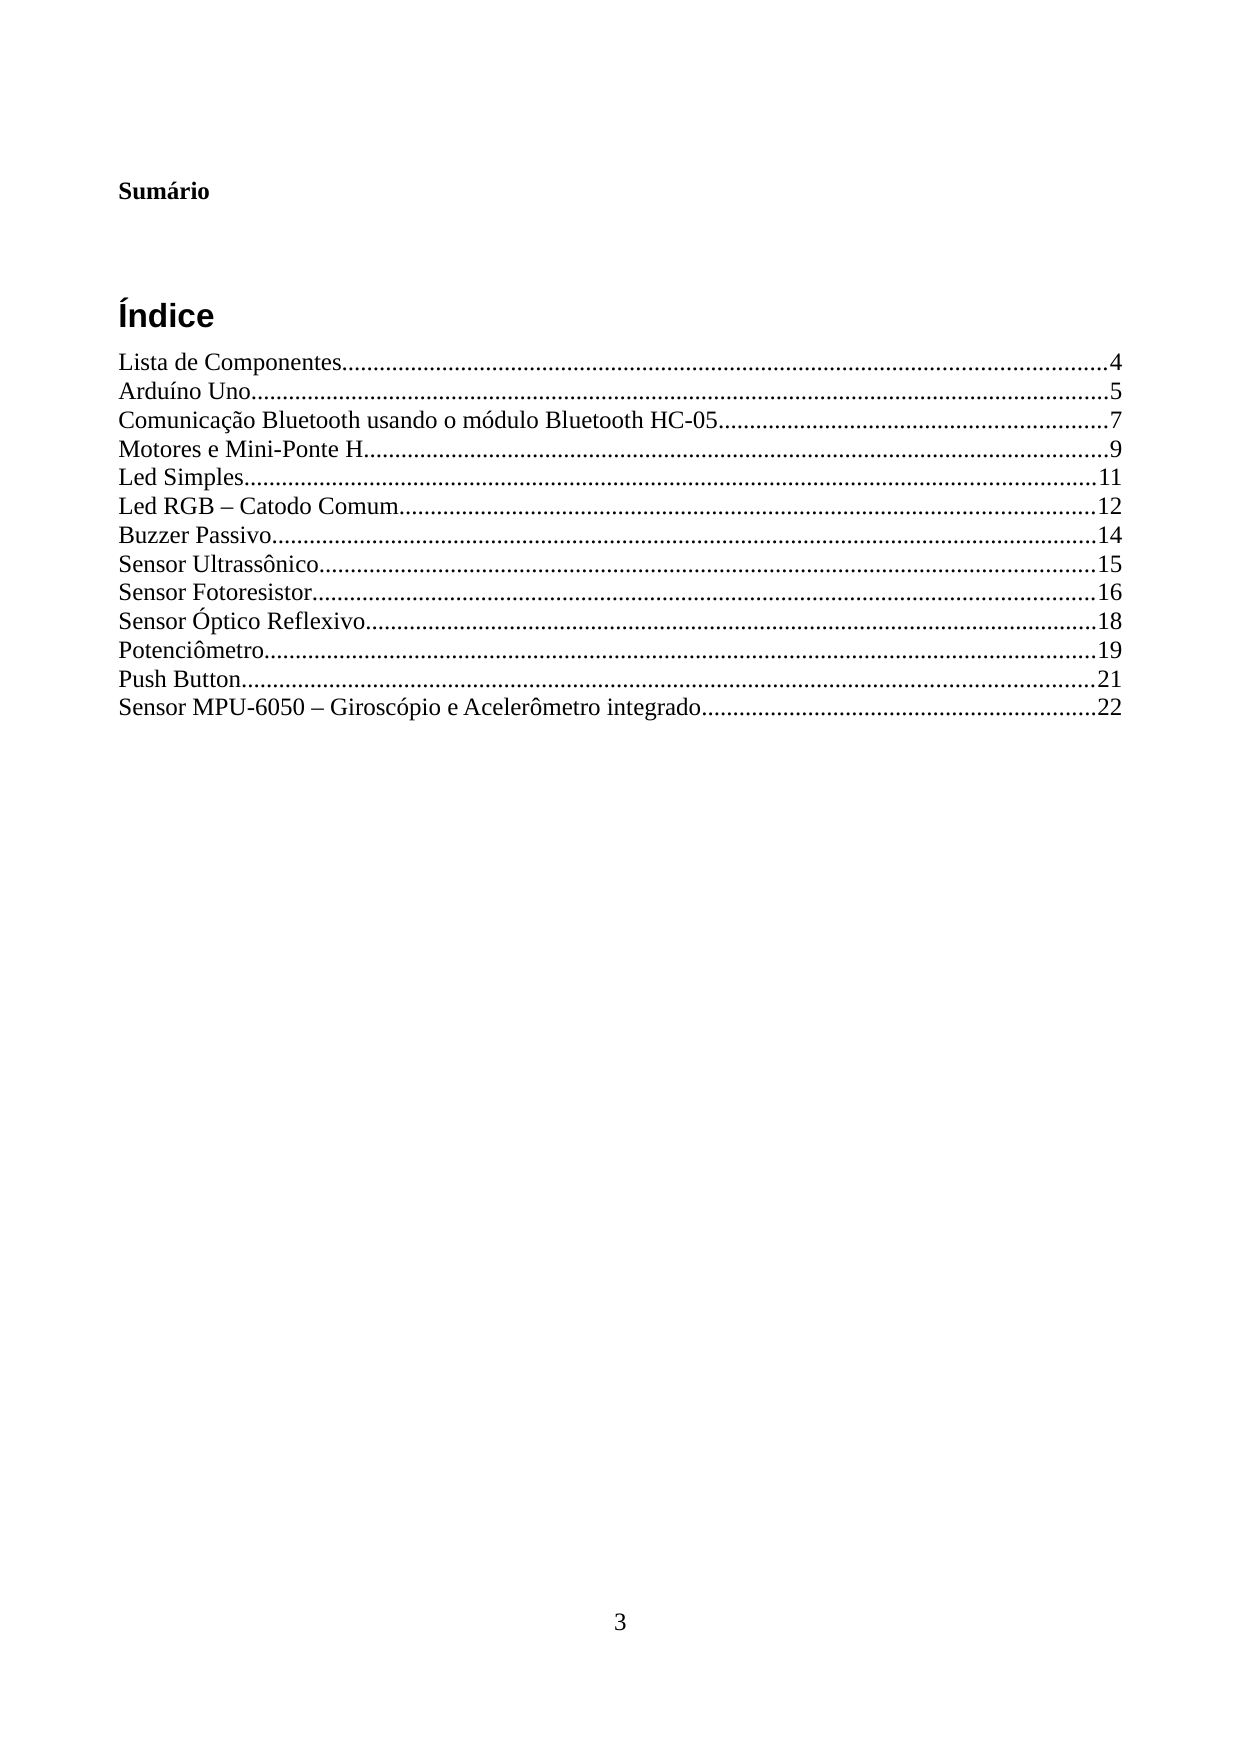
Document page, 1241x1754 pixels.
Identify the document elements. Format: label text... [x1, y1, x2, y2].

text Led RGB – Catodo Comum 12 [118, 491, 1122, 520]
text Sensor Óptico Reflexivo 18 [118, 606, 1122, 635]
text Led Simples 11 [118, 462, 1122, 491]
text Motores e Mini-Ponte H 9 [118, 434, 1122, 462]
text Potenciômetro 19 [118, 635, 1122, 664]
text Sumário [118, 176, 1122, 205]
subtitle Índice [118, 297, 1122, 335]
text Sensor Fotoresistor 16 [118, 577, 1122, 606]
text Sensor Ultrassônico 15 [118, 549, 1122, 577]
text Lista de Componentes 4 [118, 347, 1122, 376]
text Sensor MPU-6050 – Giroscópio e Acelerômetro integrado 22 [118, 692, 1122, 721]
text Comunicação Bluetooth usando o módulo Bluetooth HC-05 7 [118, 405, 1122, 434]
text Push Button 21 [118, 664, 1122, 692]
text Buzzer Passivo 14 [118, 520, 1122, 549]
text Arduíno Uno 5 [118, 376, 1122, 405]
